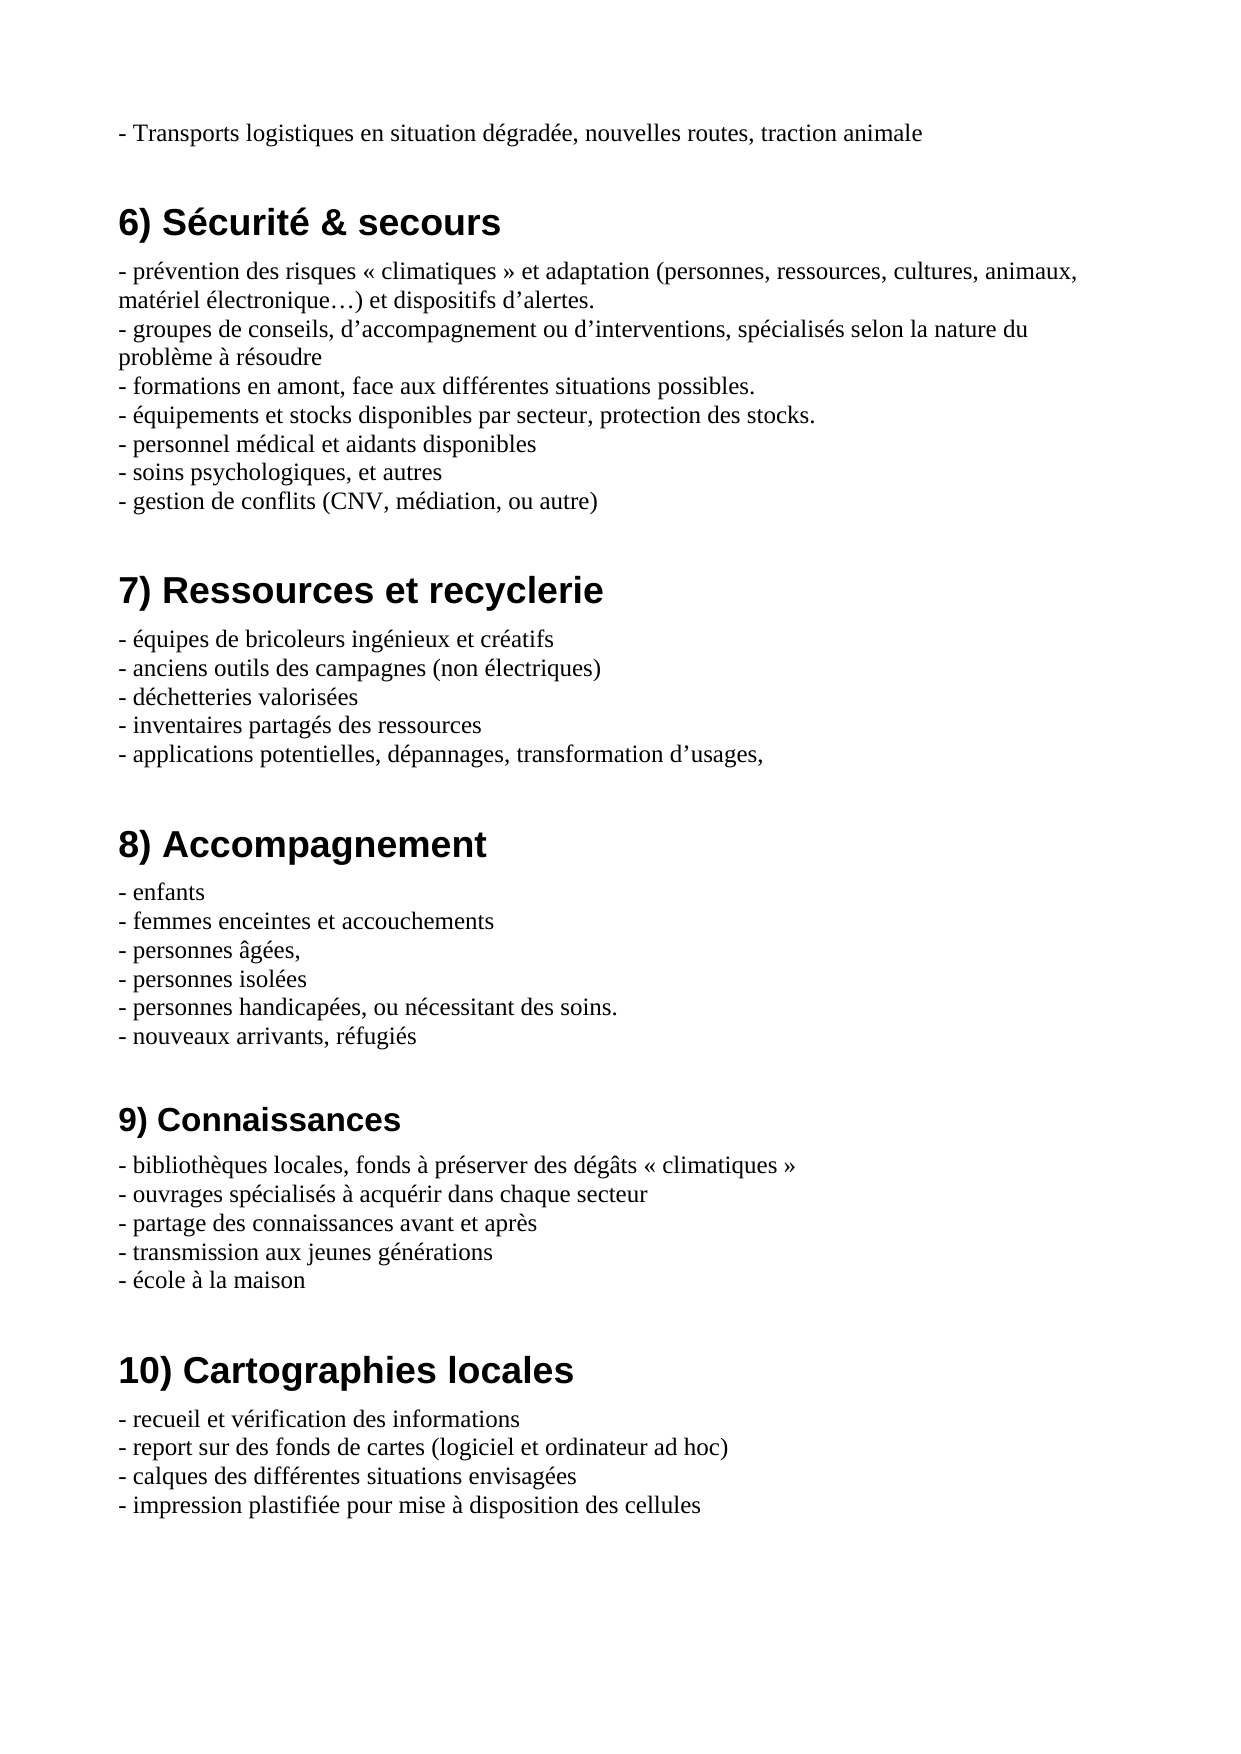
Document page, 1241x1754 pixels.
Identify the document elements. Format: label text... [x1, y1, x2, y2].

text - école à la maison [118, 1266, 1122, 1294]
subtitle 8) Accompagnement [118, 822, 1122, 865]
text - partage des connaissances avant et après [118, 1208, 1122, 1237]
text - formations en amont, face aux différentes situations possibles. [118, 371, 1122, 400]
text - Transports logistiques en situation dégradée, nouvelles routes, traction animale [118, 118, 1122, 147]
text - recueil et vérification des informations [118, 1404, 1122, 1432]
subtitle 6) Sécurité & secours [118, 201, 1122, 244]
text - groupes de conseils, d’accompagnement ou d’interventions, spécialisés selon la nature du problème à résoudre [118, 314, 1122, 371]
text - équipements et stocks disponibles par secteur, protection des stocks. [118, 400, 1122, 429]
text - équipes de bricoleurs ingénieux et créatifs [118, 624, 1122, 653]
text - impression plastifiée pour mise à disposition des cellules [118, 1490, 1122, 1519]
text - applications potentielles, dépannages, transformation d’usages, [118, 739, 1122, 768]
text - personnes âgées, [118, 935, 1122, 964]
text - nouveaux arrivants, réfugiés [118, 1021, 1122, 1050]
text - déchetteries valorisées [118, 682, 1122, 711]
text - ouvrages spécialisés à acquérir dans chaque secteur [118, 1179, 1122, 1208]
text - inventaires partagés des ressources [118, 711, 1122, 739]
text - personnes isolées [118, 964, 1122, 992]
text - anciens outils des campagnes (non électriques) [118, 653, 1122, 682]
subtitle 9) Connaissances [118, 1099, 1122, 1138]
text - personnel médical et aidants disponibles [118, 429, 1122, 457]
text - personnes handicapées, ou nécessitant des soins. [118, 992, 1122, 1021]
subtitle 7) Ressources et recyclerie [118, 569, 1122, 612]
text - calques des différentes situations envisagées [118, 1461, 1122, 1490]
text - prévention des risques « climatiques » et adaptation (personnes, ressources, cultures, animaux, matériel électronique…) et dispositifs d’alertes. [118, 256, 1122, 314]
text - transmission aux jeunes générations [118, 1237, 1122, 1266]
subtitle 10) Cartographies locales [118, 1348, 1122, 1391]
text - femmes enceintes et accouchements [118, 906, 1122, 935]
text - enfants [118, 877, 1122, 906]
text - gestion de conflits (CNV, médiation, ou autre) [118, 486, 1122, 515]
text - report sur des fonds de cartes (logiciel et ordinateur ad hoc) [118, 1432, 1122, 1461]
text - soins psychologiques, et autres [118, 457, 1122, 486]
text - bibliothèques locales, fonds à préserver des dégâts « climatiques » [118, 1151, 1122, 1179]
